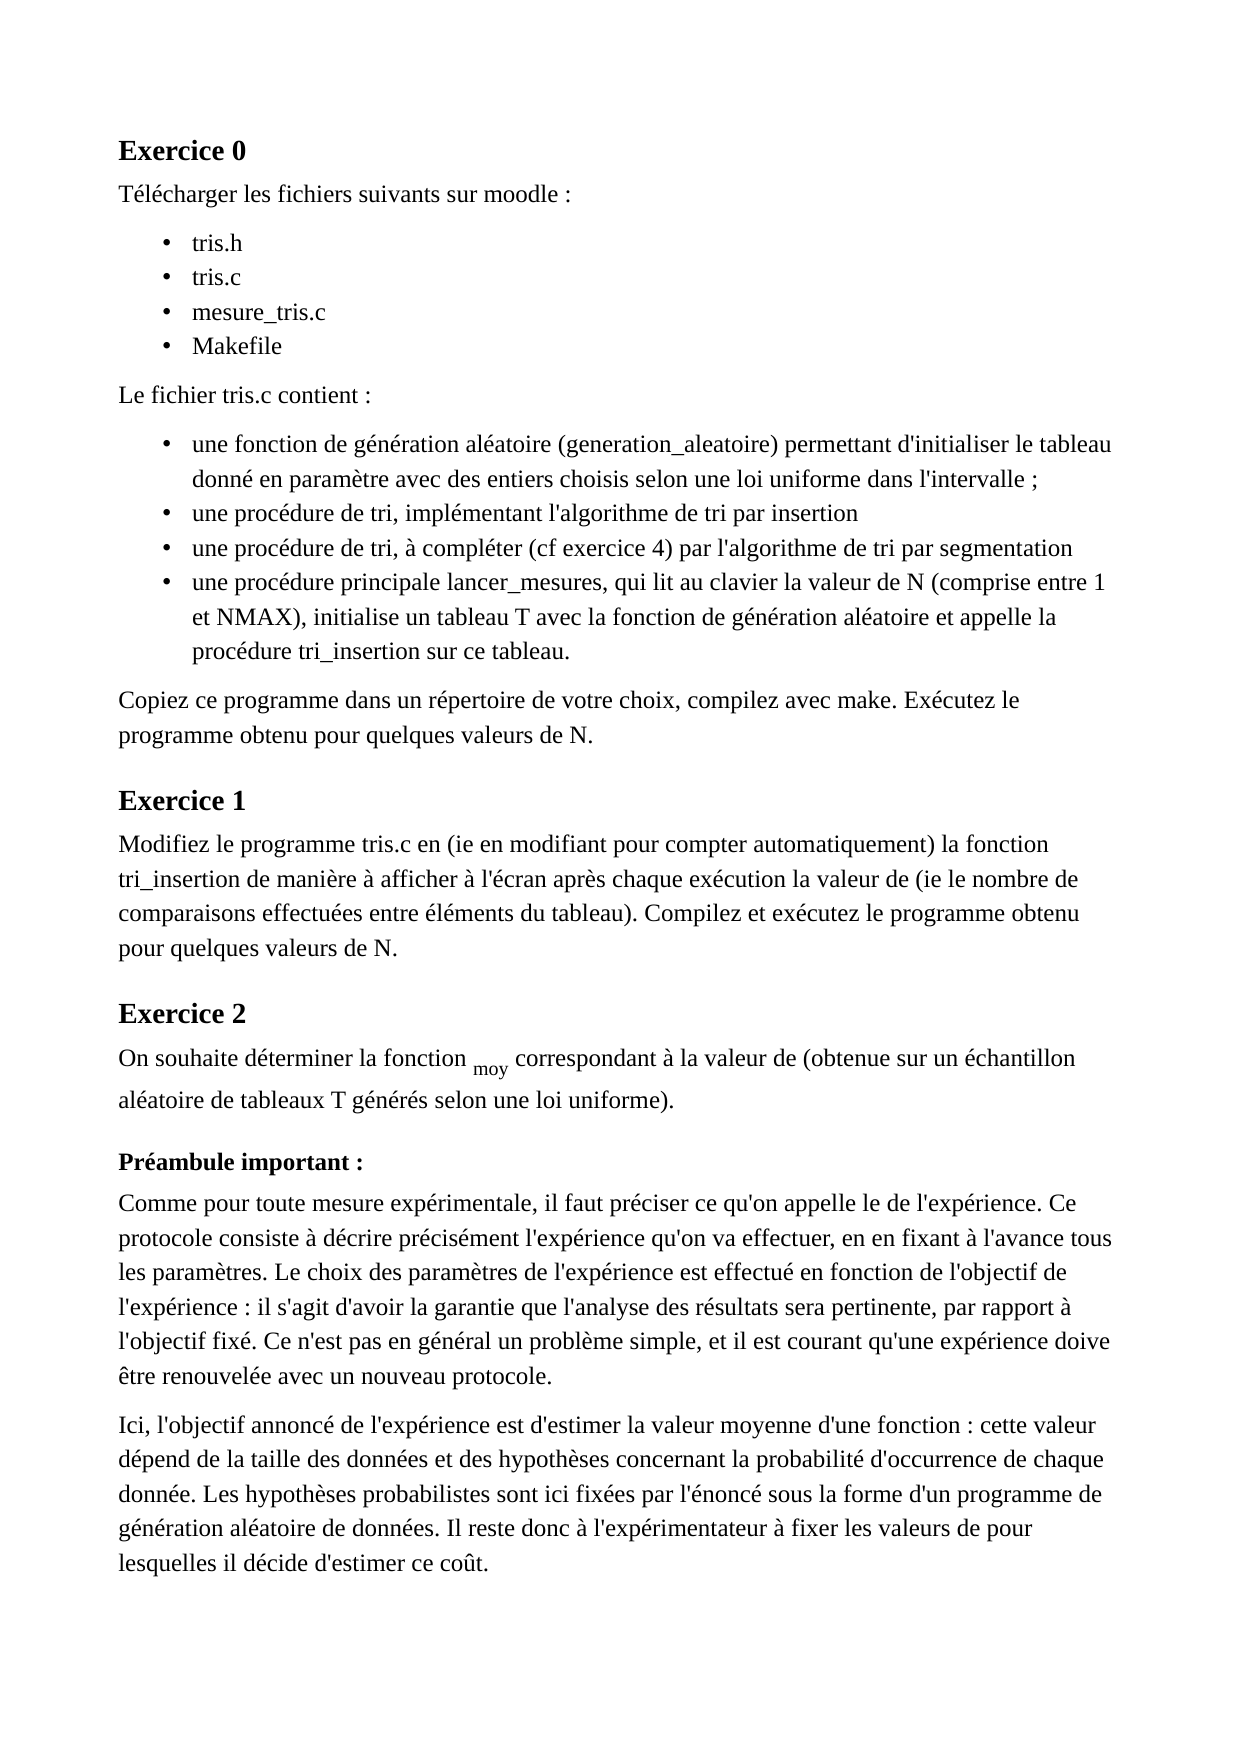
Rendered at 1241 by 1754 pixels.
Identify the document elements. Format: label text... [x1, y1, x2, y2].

list mesure_tris.c [162, 297, 1122, 326]
list Makefile [162, 331, 1122, 360]
text Le fichier tris.c contient : [118, 380, 1122, 409]
subtitle Préambule important : [118, 1147, 1122, 1176]
text Copiez ce programme dans un répertoire de votre choix, compilez avec make. Exécutez le programme obtenu pour quelques valeurs de N. [118, 685, 1122, 748]
text Ici, l'objectif annoncé de l'expérience est d'estimer la valeur moyenne d'une fonction : cette valeur dépend de la taille des données et des hypothèses concernant la probabilité d'occurrence de chaque donnée. Les hypothèses probabilistes sont ici fixées par l'énoncé sous la forme d'un programme de génération aléatoire de données. Il reste donc à l'expérimentateur à fixer les valeurs de pour lesquelles il décide d'estimer ce coût. [118, 1410, 1122, 1576]
text Télécharger les fichiers suivants sur moodle : [118, 179, 1122, 207]
list une procédure de tri, implémentant l'algorithme de tri par insertion [162, 498, 1122, 527]
list une procédure de tri, à compléter (cf exercice 4) par l'algorithme de tri par segmentation [162, 533, 1122, 562]
text Modifiez le programme tris.c en (ie en modifiant pour compter automatiquement) la fonction tri_insertion de manière à afficher à l'écran après chaque exécution la valeur de (ie le nombre de comparaisons effectuées entre éléments du tableau). Compilez et exécutez le programme obtenu pour quelques valeurs de N. [118, 829, 1122, 962]
subtitle Exercice 2 [118, 997, 1122, 1030]
list une procédure principale lancer_mesures, qui lit au clavier la valeur de N (comprise entre 1 et NMAX), initialise un tableau T avec la fonction de génération aléatoire et appelle la procédure tri_insertion sur ce tableau. [162, 567, 1122, 665]
list tris.c [162, 262, 1122, 291]
subtitle Exercice 1 [118, 783, 1122, 817]
list une fonction de génération aléatoire (generation_aleatoire) permettant d'initialiser le tableau donné en paramètre avec des entiers choisis selon une loi uniforme dans l'intervalle ; [162, 429, 1122, 493]
text Comme pour toute mesure expérimentale, il faut préciser ce qu'on appelle le de l'expérience. Ce protocole consiste à décrire précisément l'expérience qu'on va effectuer, en en fixant à l'avance tous les paramètres. Le choix des paramètres de l'expérience est effectué en fonction de l'objectif de l'expérience : il s'agit d'avoir la garantie que l'analyse des résultats sera pertinente, par rapport à l'objectif fixé. Ce n'est pas en général un problème simple, et il est courant qu'une expérience doive être renouvelée avec un nouveau protocole. [118, 1188, 1122, 1389]
list tris.h [162, 228, 1122, 257]
subtitle Exercice 0 [118, 133, 1122, 166]
text On souhaite déterminer la fonction moy correspondant à la valeur de (obtenue sur un échantillon aléatoire de tableaux T générés selon une loi uniforme). [118, 1043, 1122, 1114]
